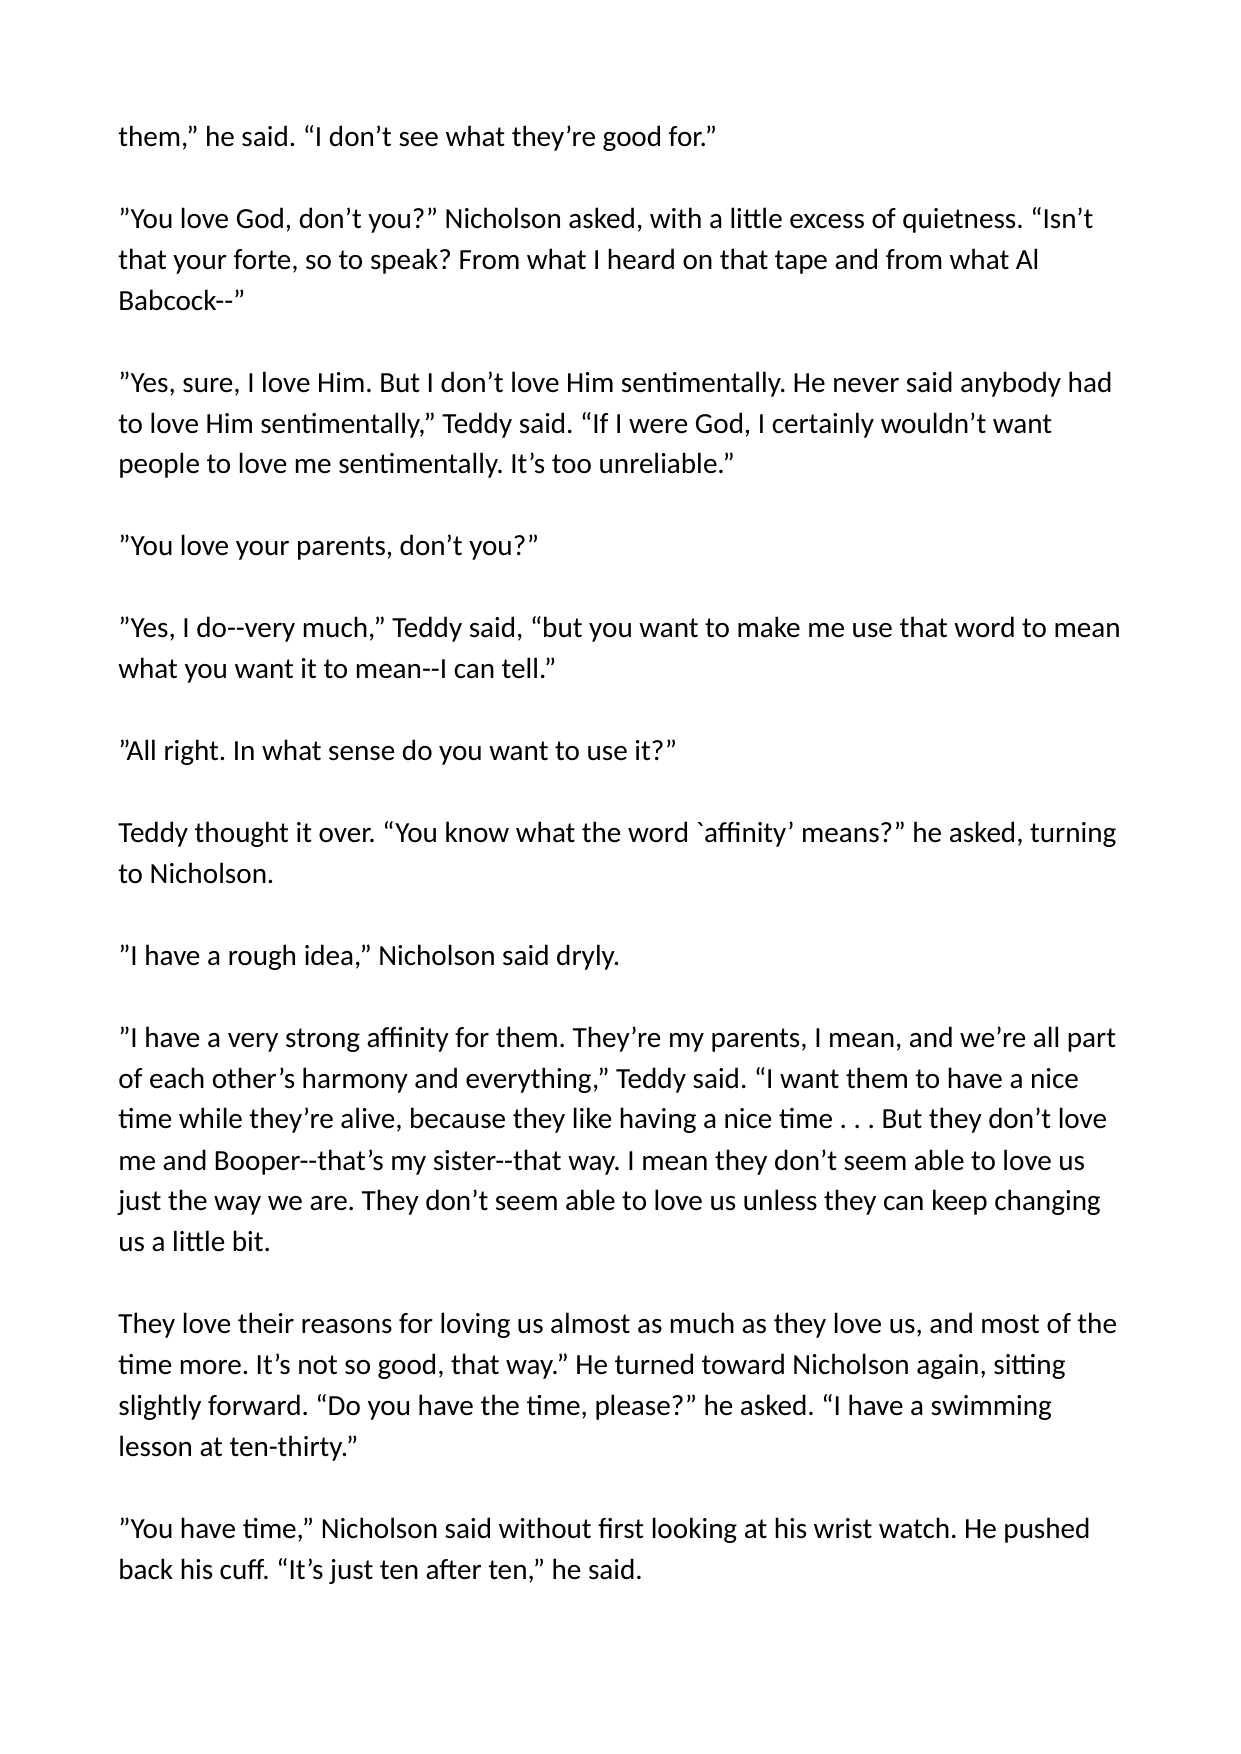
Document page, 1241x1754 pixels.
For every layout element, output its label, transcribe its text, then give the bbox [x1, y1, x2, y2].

text them,” he said. “I don’t see what they’re good for.” ”You love God, don’t you?” Nicholson asked, with a little excess of quietness. “Isn’t that your forte, so to speak? From what I heard on that tape and from what Al Babcock--” ”Yes, sure, I love Him. But I don’t love Him sentimentally. He never said anybody had to love Him sentimentally,” Teddy said. “If I were God, I certainly wouldn’t want people to love me sentimentally. It’s too unreliable.” ”You love your parents, don’t you?” ”Yes, I do--very much,” Teddy said, “but you want to make me use that word to mean what you want it to mean--I can tell.” ”All right. In what sense do you want to use it?” Teddy thought it over. “You know what the word `affinity’ means?” he asked, turning to Nicholson. ”I have a rough idea,” Nicholson said dryly. ”I have a very strong affinity for them. They’re my parents, I mean, and we’re all part of each other’s harmony and everything,” Teddy said. “I want them to have a nice time while they’re alive, because they like having a nice time . . . But they don’t love me and Booper--that’s my sister--that way. I mean they don’t seem able to love us just the way we are. They don’t seem able to love us unless they can keep changing us a little bit. They love their reasons for loving us almost as much as they love us, and most of the time more. It’s not so good, that way.” He turned toward Nicholson again, sitting slightly forward. “Do you have the time, please?” he asked. “I have a swimming lesson at ten-thirty.” ”You have time,” Nicholson said without first looking at his wrist watch. He pushed back his cuff. “It’s just ten after ten,” he said. [118, 118, 1122, 1627]
